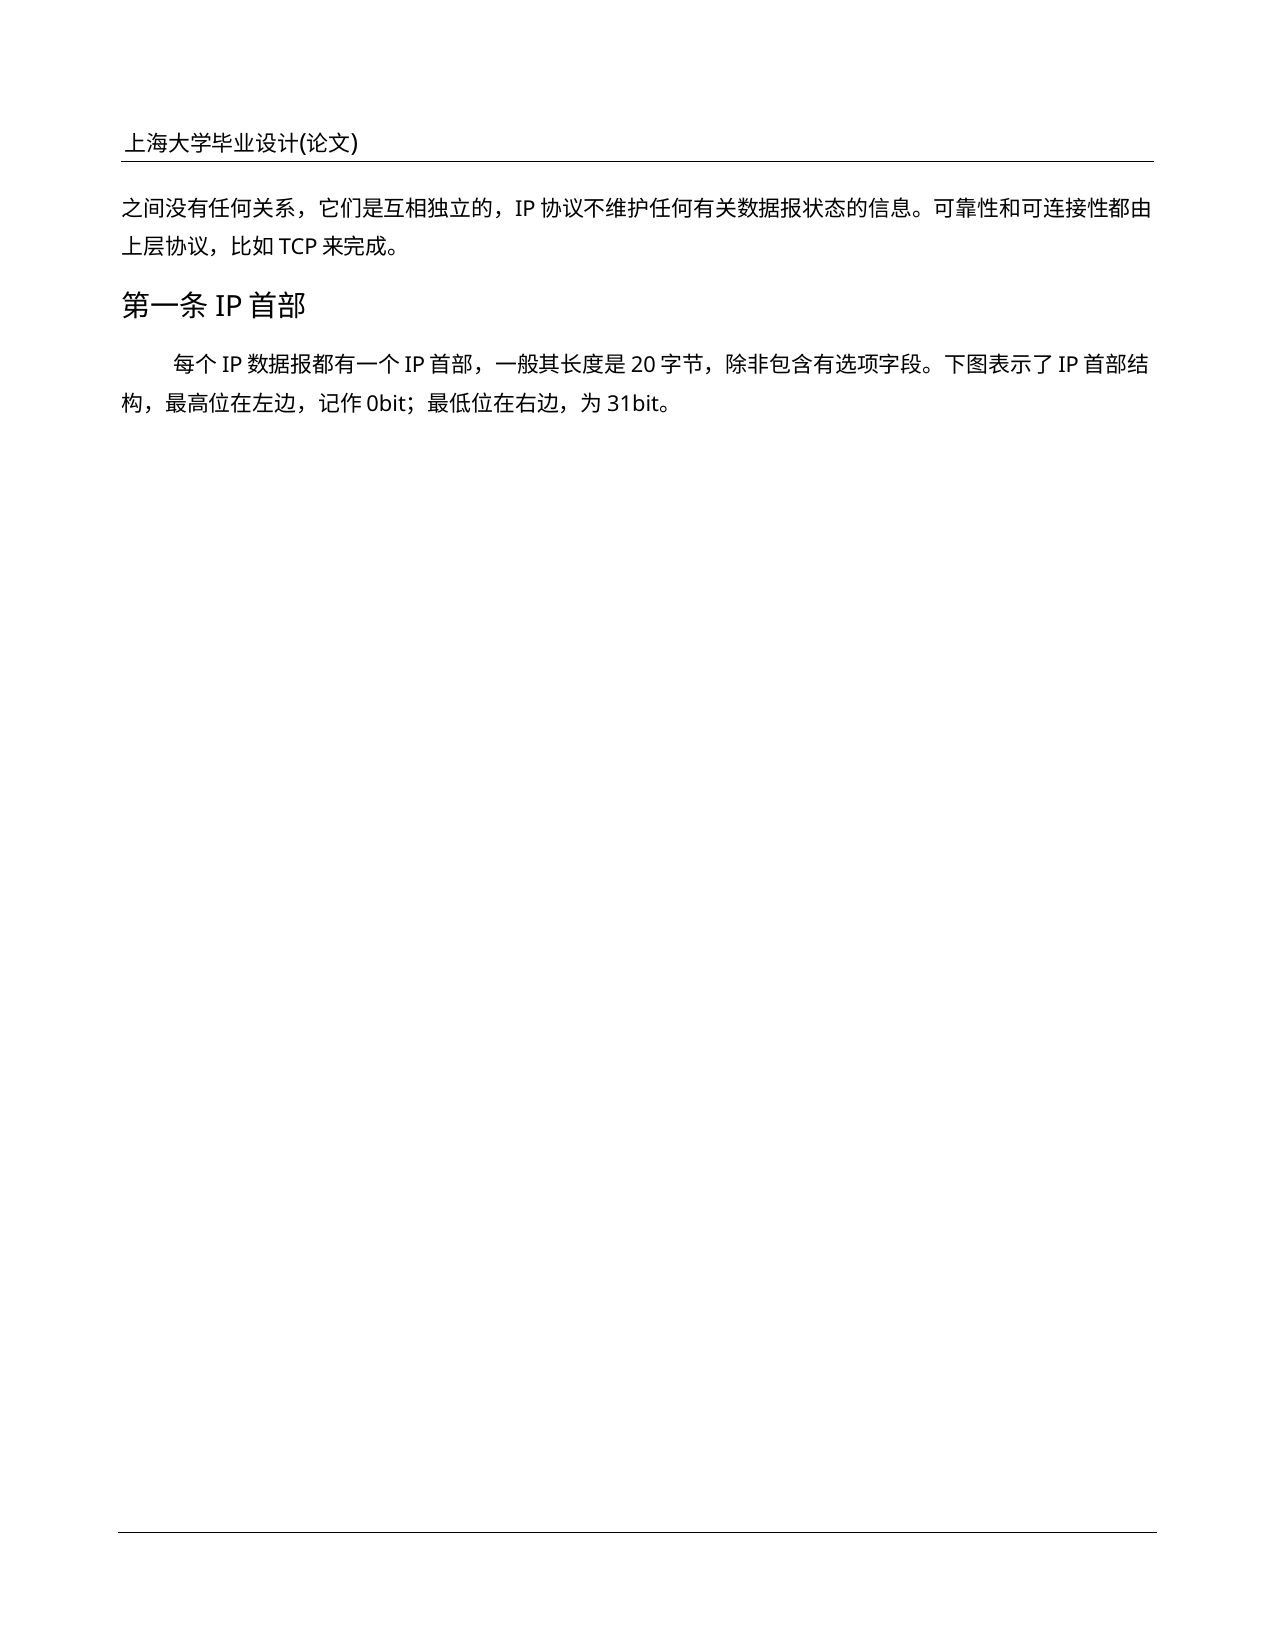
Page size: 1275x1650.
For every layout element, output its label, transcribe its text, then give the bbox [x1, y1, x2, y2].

text 第一条 IP首部 [121, 282, 1154, 324]
text 每个IP数据报都有一个IP首部，一般其长度是20字节，除非包含有选项字段。下图表示了IP首部结构，最高位在左边，记作0bit；最低位在右边，为31bit。 [121, 347, 1154, 417]
text 之间没有任何关系，它们是互相独立的，IP协议不维护任何有关数据报状态的信息。可靠性和可连接性都由上层协议，比如TCP来完成。 [121, 191, 1154, 261]
